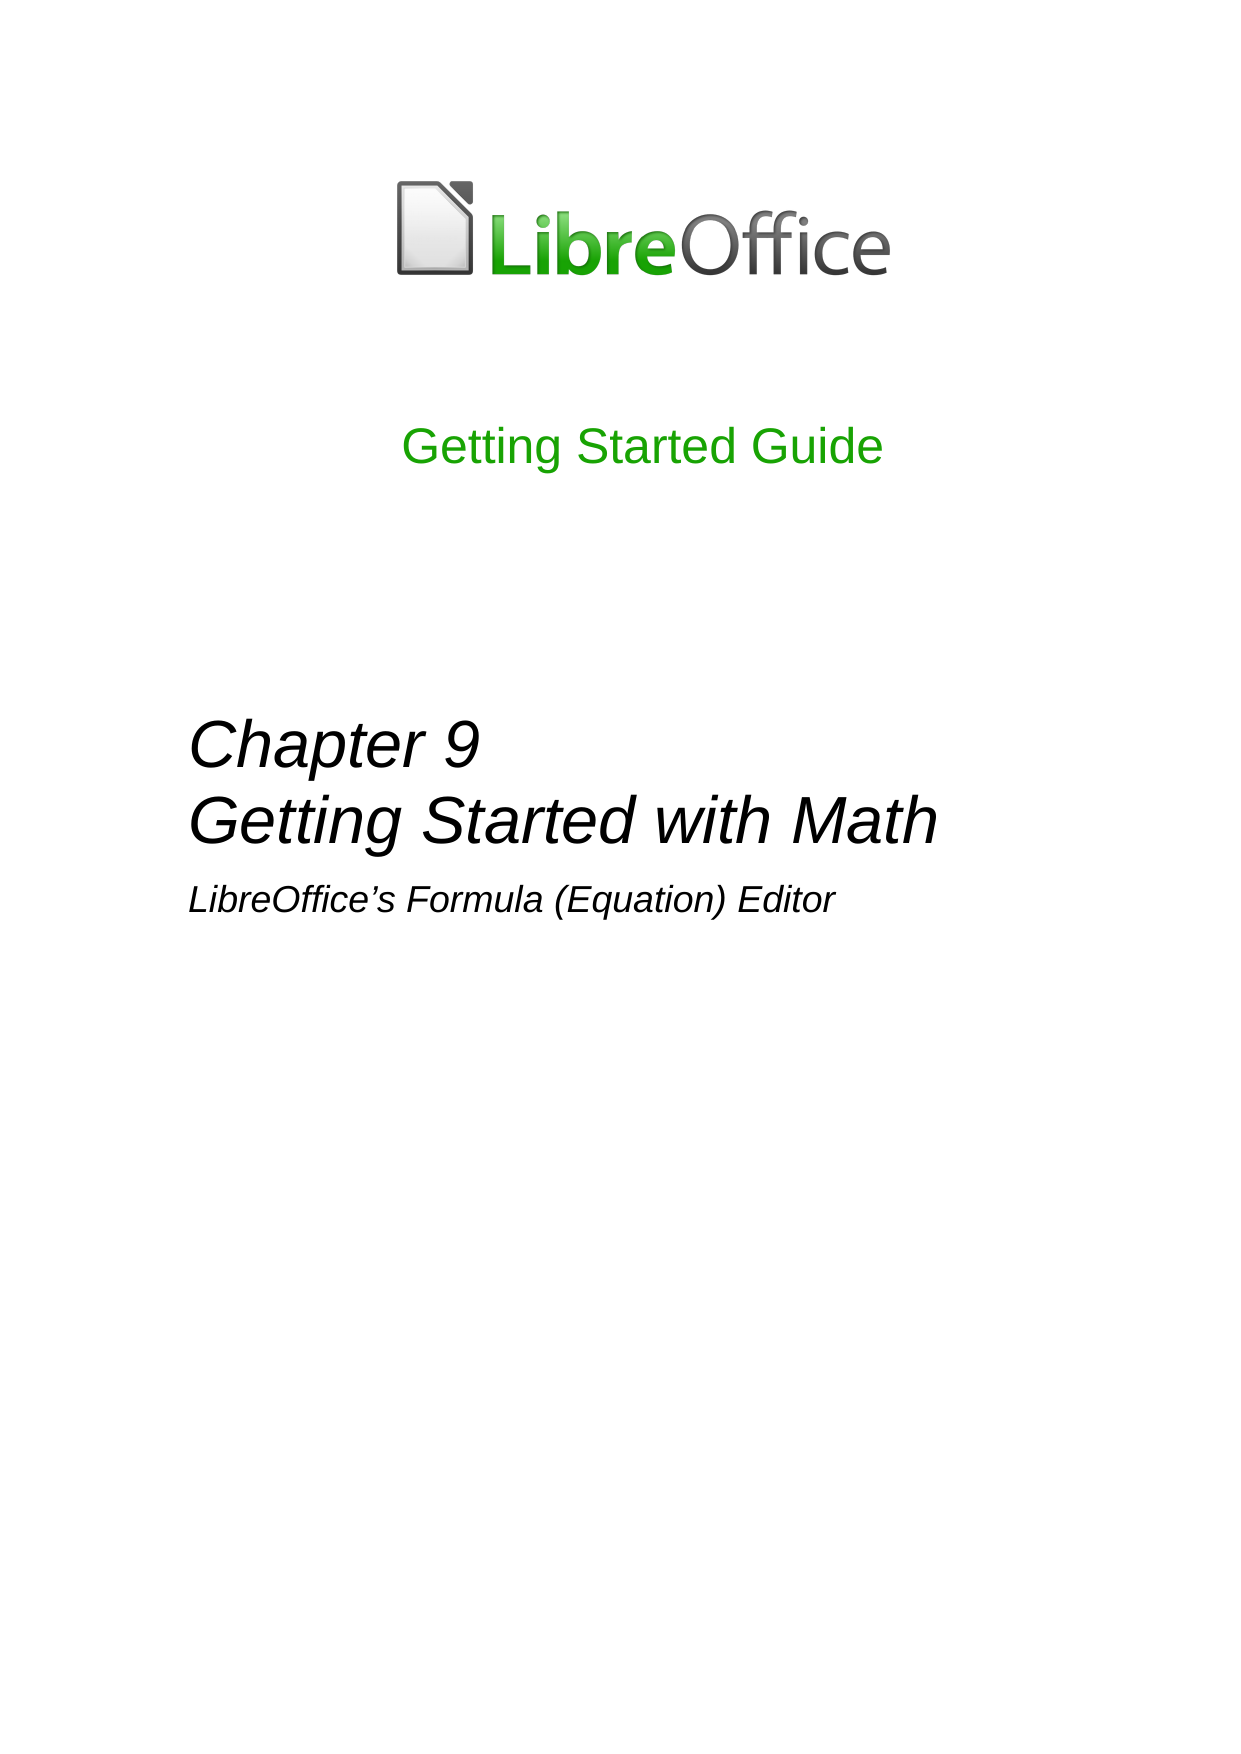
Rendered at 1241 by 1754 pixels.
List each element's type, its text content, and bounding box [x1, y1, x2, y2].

title Chapter 9 Getting Started with Math [188, 705, 1098, 858]
text Getting Started Guide [188, 416, 1098, 474]
picture [392, 177, 893, 282]
subtitle LibreOffice’s Formula (Equation) Editor [188, 877, 1098, 921]
